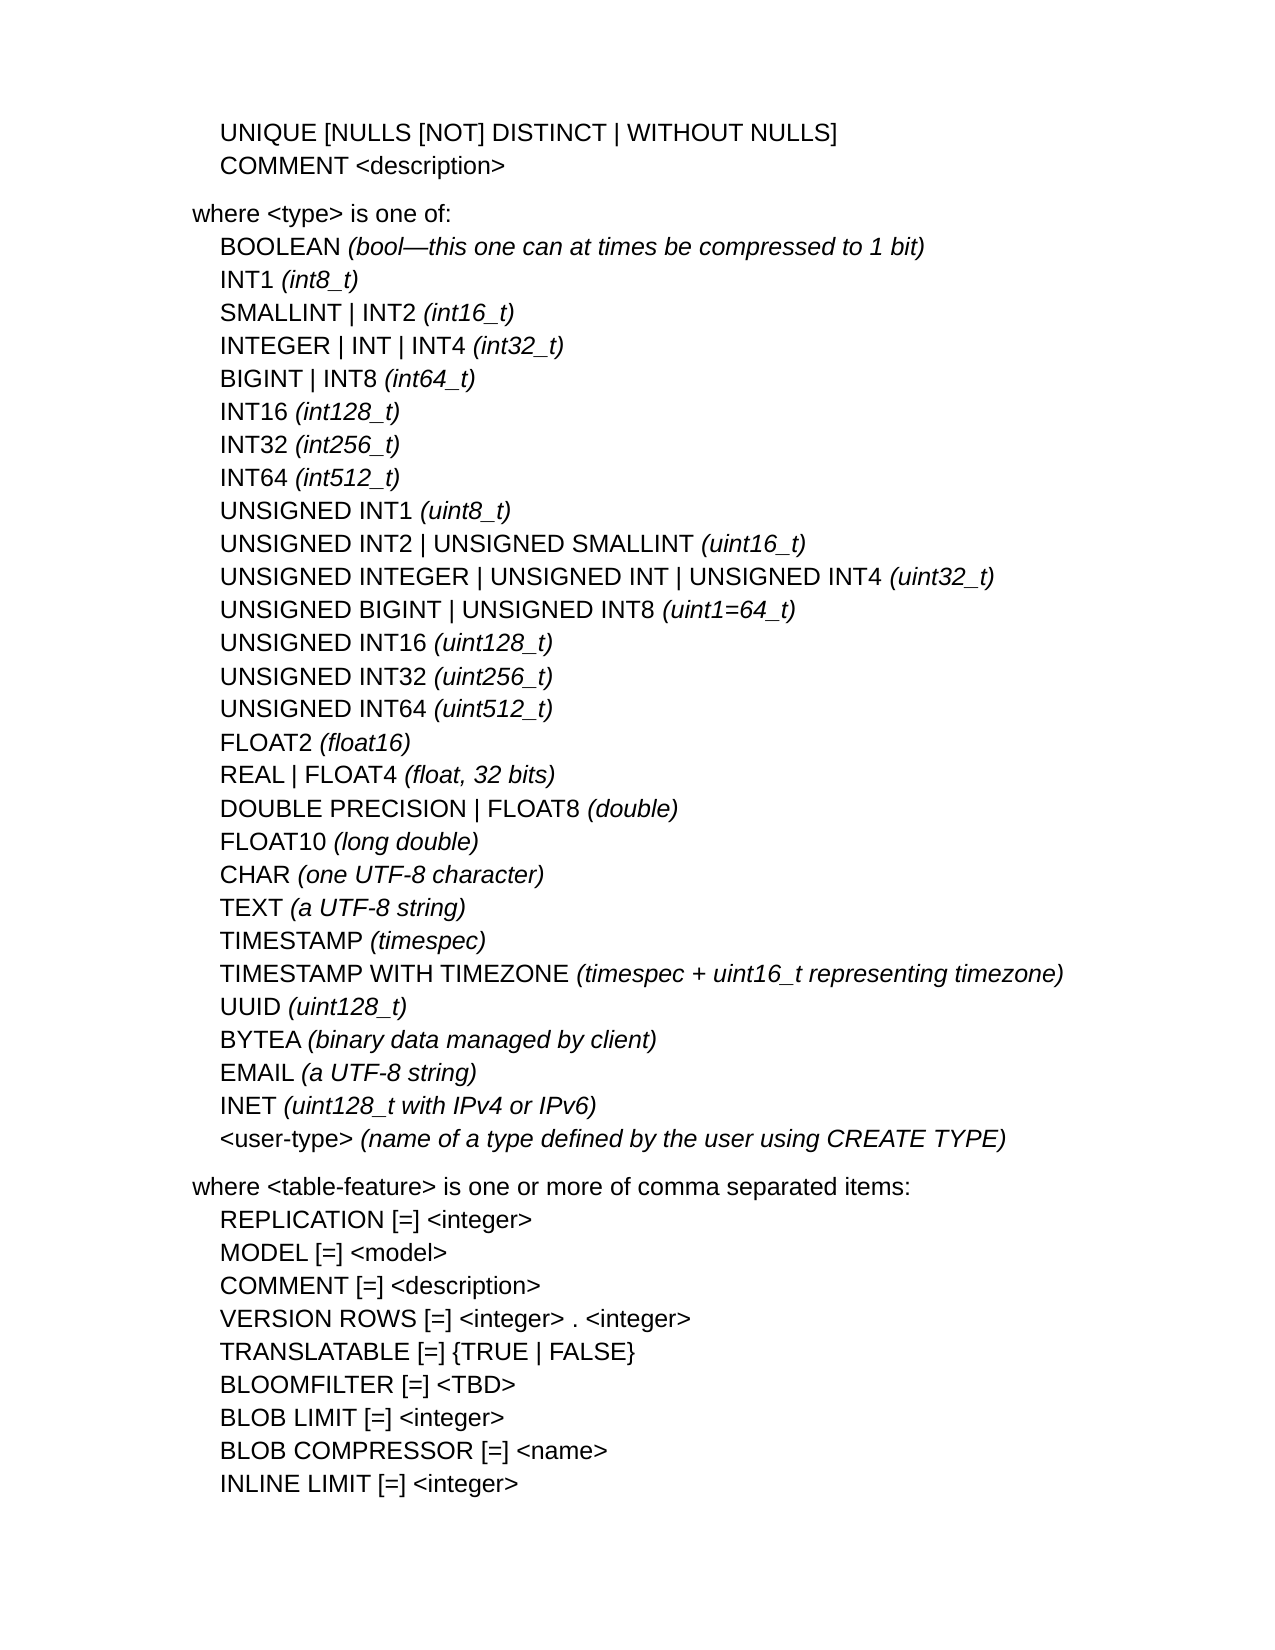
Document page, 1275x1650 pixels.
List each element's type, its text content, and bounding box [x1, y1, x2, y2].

text where <table-feature> is one or more of comma separated items: REPLICATION [=] <integer> MODEL [=] <model> COMMENT [=] <description> VERSION ROWS [=] <integer> . <integer> TRANSLATABLE [=] {TRUE | FALSE} BLOOMFILTER [=] <TBD> BLOB LIMIT [=] <integer> BLOB COMPRESSOR [=] <name> INLINE LIMIT [=] <integer> [192, 1172, 1157, 1498]
text where <type> is one of: BOOLEAN (bool—this one can at times be compressed to 1 bit) INT1 (int8_t) SMALLINT | INT2 (int16_t) INTEGER | INT | INT4 (int32_t) BIGINT | INT8 (int64_t) INT16 (int128_t) INT32 (int256_t) INT64 (int512_t) UNSIGNED INT1 (uint8_t) UNSIGNED INT2 | UNSIGNED SMALLINT (uint16_t) UNSIGNED INTEGER | UNSIGNED INT | UNSIGNED INT4 (uint32_t) UNSIGNED BIGINT | UNSIGNED INT8 (uint1=64_t) UNSIGNED INT16 (uint128_t) UNSIGNED INT32 (uint256_t) UNSIGNED INT64 (uint512_t) FLOAT2 (float16) REAL | FLOAT4 (float, 32 bits) DOUBLE PRECISION | FLOAT8 (double) FLOAT10 (long double) CHAR (one UTF-8 character) TEXT (a UTF-8 string) TIMESTAMP (timespec) TIMESTAMP WITH TIMEZONE (timespec + uint16_t representing timezone) UUID (uint128_t) BYTEA (binary data managed by client) EMAIL (a UTF-8 string) INET (uint128_t with IPv4 or IPv6) <user-type> (name of a type defined by the user using CREATE TYPE) [192, 199, 1157, 1152]
text UNIQUE [NULLS [NOT] DISTINCT | WITHOUT NULLS] COMMENT <description> [192, 118, 1157, 180]
